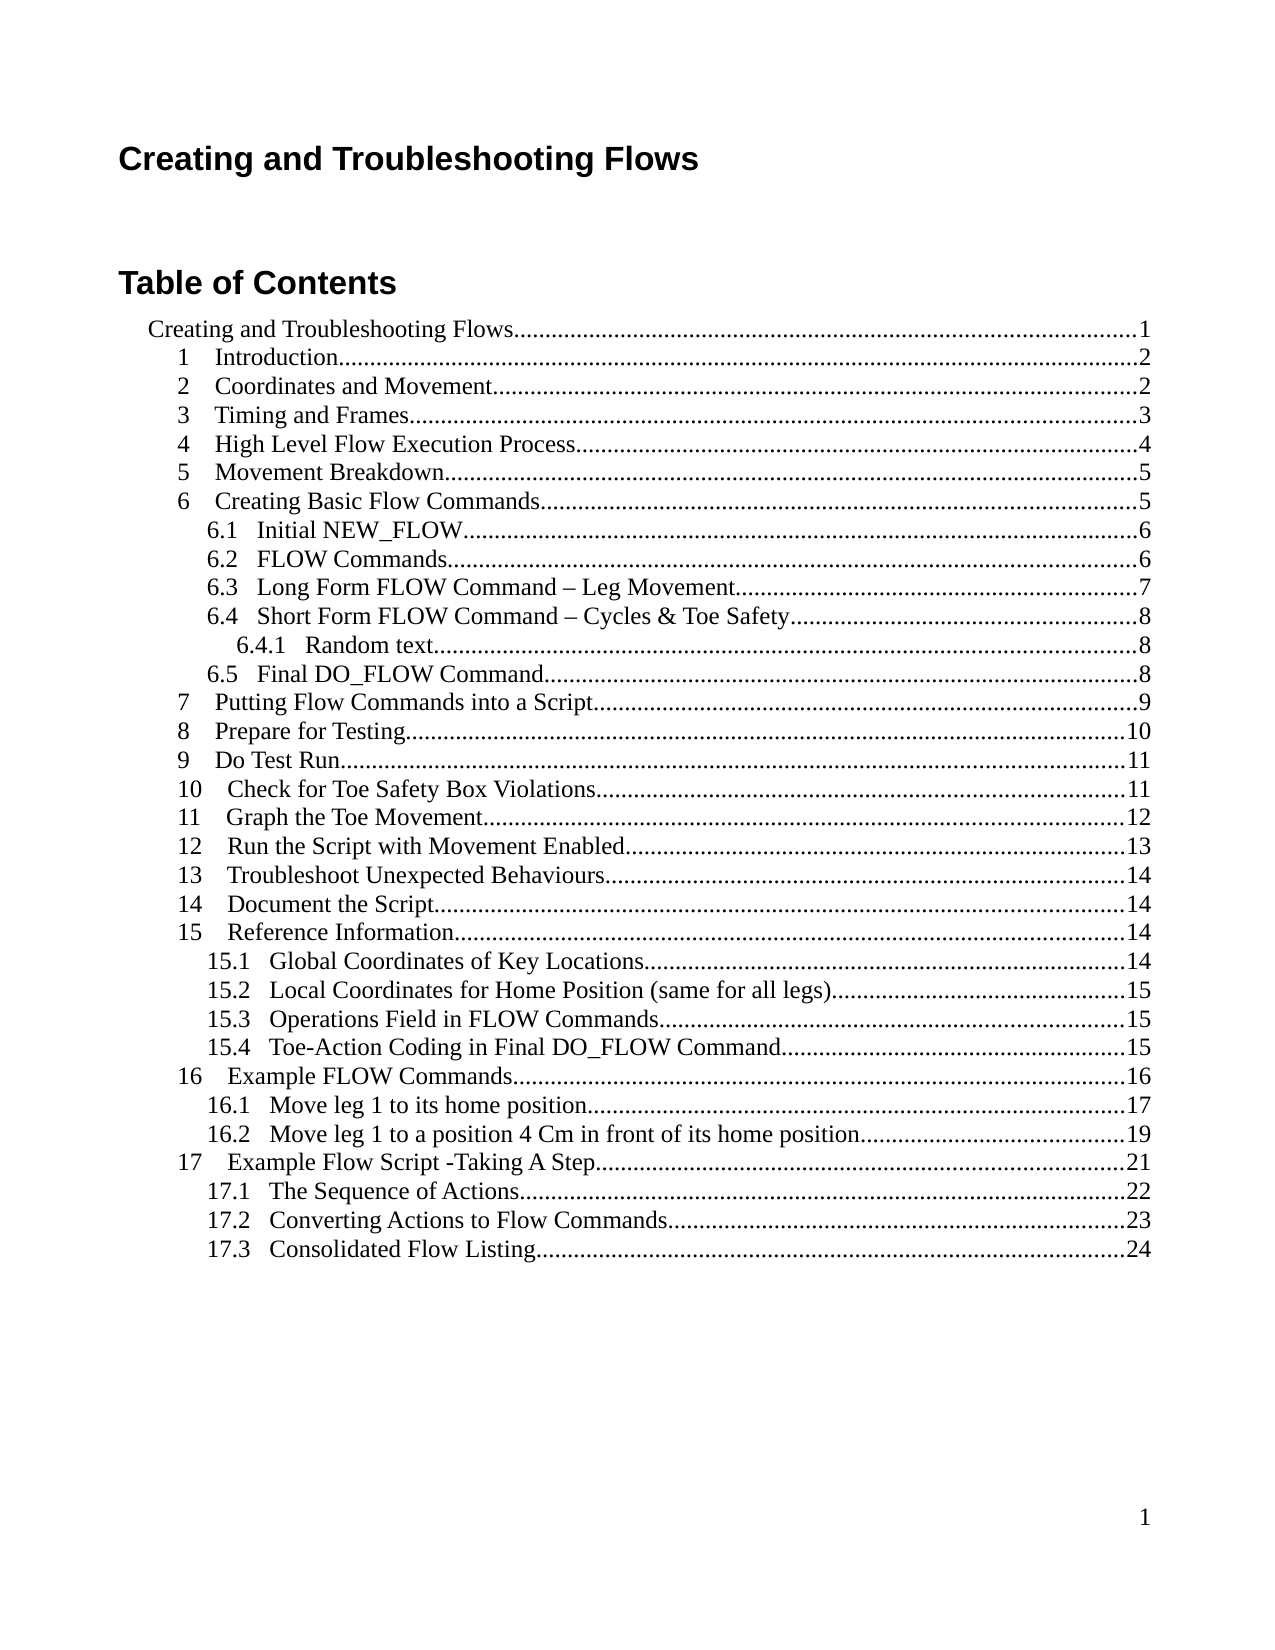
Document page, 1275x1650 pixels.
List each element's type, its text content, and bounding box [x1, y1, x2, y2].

text 4 High Level Flow Execution Process 4 [177, 429, 1151, 457]
text 1 Introduction 2 [177, 342, 1151, 371]
text 15.4 Toe-Action Coding in Final DO_FLOW Command 15 [207, 1032, 1151, 1061]
text 6 Creating Basic Flow Commands 5 [177, 486, 1151, 515]
text 13 Troubleshoot Unexpected Behaviours 14 [177, 860, 1151, 889]
text 15.2 Local Coordinates for Home Position (same for all legs) 15 [207, 975, 1151, 1004]
text 17.3 Consolidated Flow Listing 24 [207, 1234, 1151, 1262]
text 10 Check for Toe Safety Box Violations 11 [177, 774, 1151, 802]
text 3 Timing and Frames 3 [177, 400, 1151, 429]
text 6.3 Long Form FLOW Command – Leg Movement 7 [207, 572, 1151, 601]
text Creating and Troubleshooting Flows 1 [148, 314, 1151, 342]
text 6.2 FLOW Commands 6 [207, 544, 1151, 572]
text 17.1 The Sequence of Actions 22 [207, 1176, 1151, 1205]
text 11 Graph the Toe Movement 12 [177, 802, 1151, 831]
text 15 Reference Information 14 [177, 917, 1151, 946]
text 7 Putting Flow Commands into a Script 9 [177, 687, 1151, 716]
text 17.2 Converting Actions to Flow Commands 23 [207, 1205, 1151, 1234]
text 5 Movement Breakdown 5 [177, 457, 1151, 486]
text 2 Coordinates and Movement 2 [177, 371, 1151, 400]
text 8 Prepare for Testing 10 [177, 716, 1151, 745]
text 6.1 Initial NEW_FLOW 6 [207, 515, 1151, 544]
text 16.2 Move leg 1 to a position 4 Cm in front of its home position 19 [207, 1119, 1151, 1147]
text 16 Example FLOW Commands 16 [177, 1061, 1151, 1090]
text 9 Do Test Run 11 [177, 745, 1151, 774]
text 15.3 Operations Field in FLOW Commands 15 [207, 1004, 1151, 1032]
text 6.4.1 Random text 8 [236, 630, 1151, 659]
text 12 Run the Script with Movement Enabled 13 [177, 831, 1151, 860]
text 16.1 Move leg 1 to its home position 17 [207, 1090, 1151, 1119]
text 15.1 Global Coordinates of Key Locations 14 [207, 946, 1151, 975]
subtitle Creating and Troubleshooting Flows [118, 139, 1151, 178]
text 14 Document the Script 14 [177, 889, 1151, 917]
text 6.5 Final DO_FLOW Command 8 [207, 659, 1151, 687]
text 6.4 Short Form FLOW Command – Cycles & Toe Safety 8 [207, 601, 1151, 630]
text 17 Example Flow Script -Taking A Step 21 [177, 1147, 1151, 1176]
subtitle Table of Contents [118, 263, 1151, 301]
